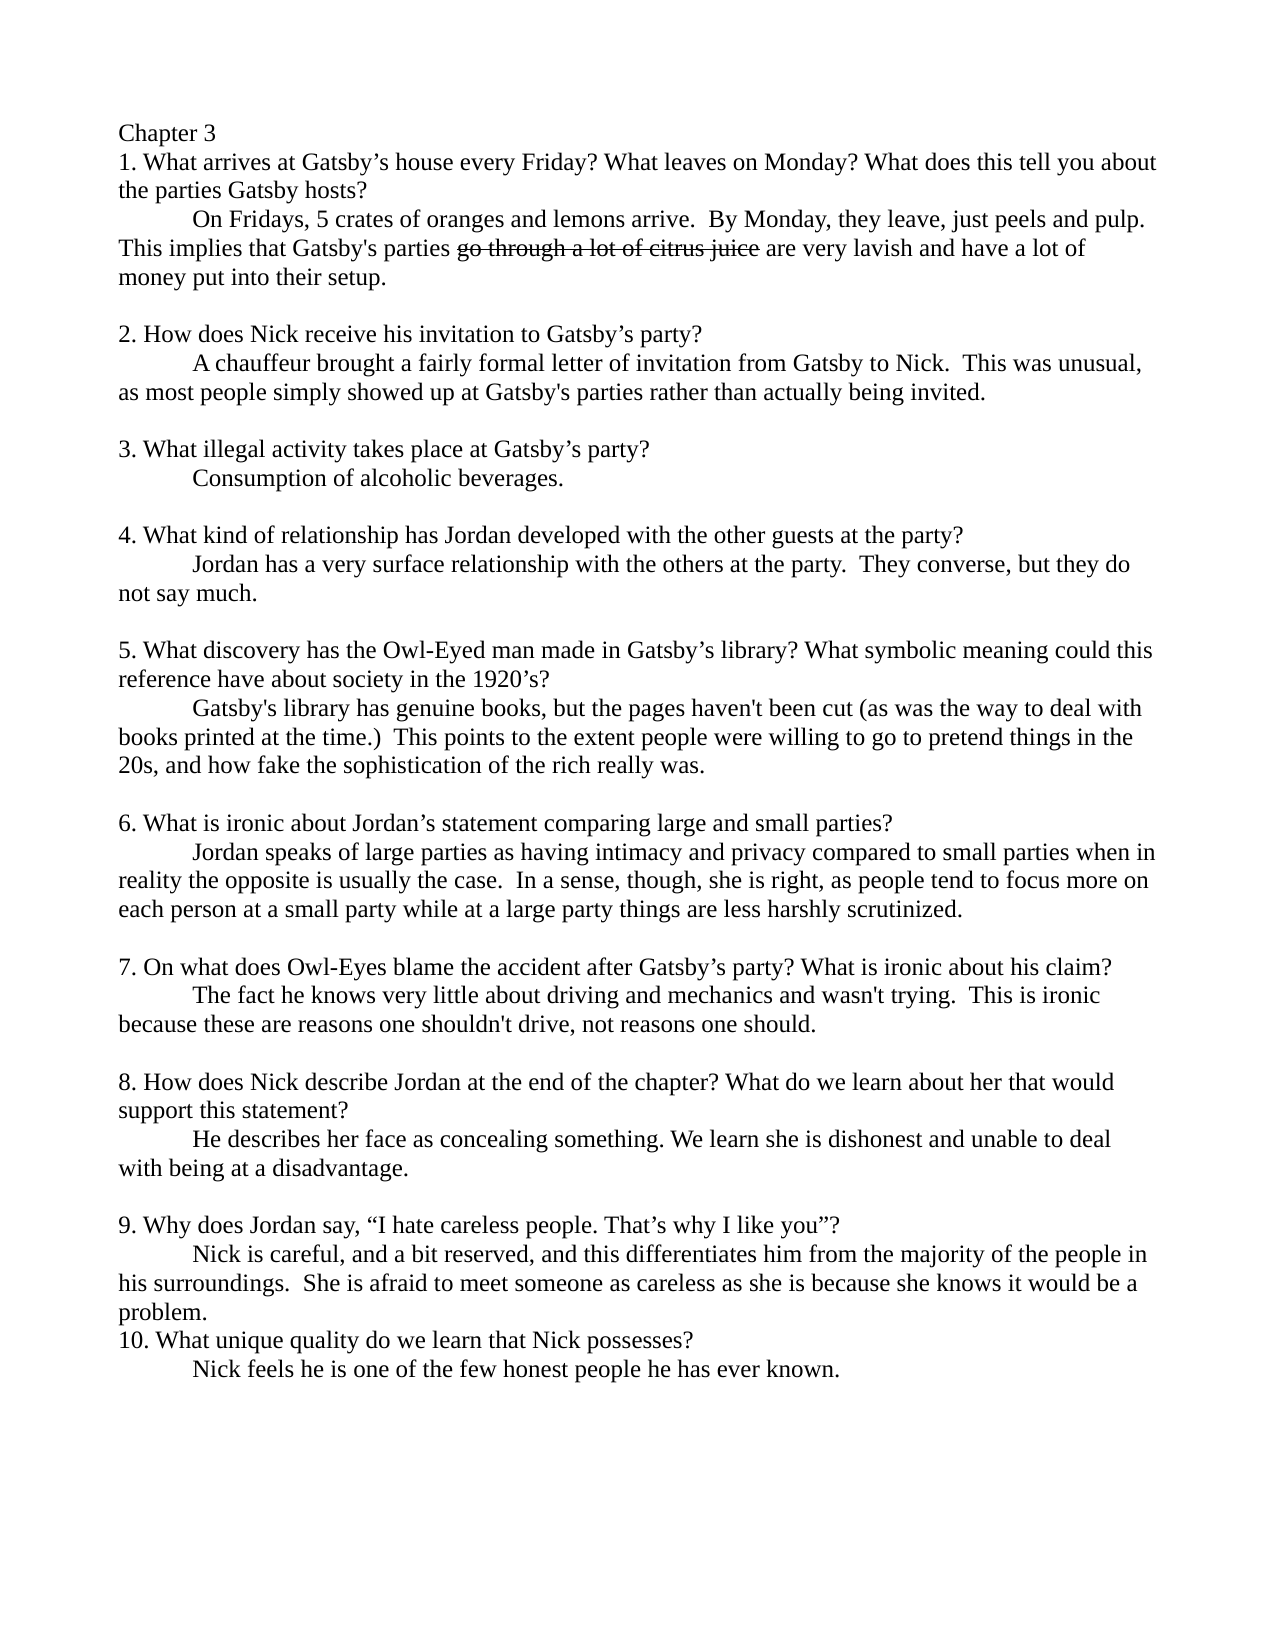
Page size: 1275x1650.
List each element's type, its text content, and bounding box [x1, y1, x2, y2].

text 1. What arrives at Gatsby’s house every Friday? What leaves on Monday? What does this tell you about the parties Gatsby hosts? [118, 147, 1157, 204]
text He describes her face as concealing something. We learn she is dishonest and unable to deal with being at a disadvantage. [118, 1124, 1157, 1182]
text 2. How does Nick receive his invitation to Gatsby’s party? [118, 319, 1157, 348]
text Jordan speaks of large parties as having intimacy and privacy compared to small parties when in reality the opposite is usually the case. In a sense, though, she is right, as people tend to focus more on each person at a small party while at a large party things are less harshly scrutinized. [118, 837, 1157, 923]
text Nick is careful, and a bit reserved, and this differentiates him from the majority of the people in his surroundings. She is afraid to meet someone as careless as she is because she knows it would be a problem. [118, 1239, 1157, 1326]
text 8. How does Nick describe Jordan at the end of the chapter? What do we learn about her that would support this statement? [118, 1067, 1157, 1124]
text 5. What discovery has the Owl-Eyed man made in Gatsby’s library? What symbolic meaning could this reference have about society in the 1920’s? [118, 636, 1157, 693]
text Consumption of alcoholic beverages. [118, 463, 1157, 492]
text Nick feels he is one of the few honest people he has ever known. [118, 1354, 1157, 1383]
text 10. What unique quality do we learn that Nick possesses? [118, 1326, 1157, 1354]
text 4. What kind of relationship has Jordan developed with the other guests at the party? [118, 521, 1157, 549]
text 3. What illegal activity takes place at Gatsby’s party? [118, 434, 1157, 463]
text A chauffeur brought a fairly formal letter of invitation from Gatsby to Nick. This was unusual, as most people simply showed up at Gatsby's parties rather than actually being invited. [118, 348, 1157, 406]
text Chapter 3 [118, 118, 1157, 147]
text Jordan has a very surface relationship with the others at the party. They converse, but they do not say much. [118, 549, 1157, 607]
text On Fridays, 5 crates of oranges and lemons arrive. By Monday, they leave, just peels and pulp. This implies that Gatsby's parties go through a lot of citrus juice are very lavish and have a lot of money put into their setup. [118, 204, 1157, 291]
text Gatsby's library has genuine books, but the pages haven't been cut (as was the way to deal with books printed at the time.) This points to the extent people were willing to go to pretend things in the 20s, and how fake the sophistication of the rich really was. [118, 693, 1157, 779]
text 7. On what does Owl-Eyes blame the accident after Gatsby’s party? What is ironic about his claim? [118, 952, 1157, 981]
text 9. Why does Jordan say, “I hate careless people. That’s why I like you”? [118, 1211, 1157, 1239]
text 6. What is ironic about Jordan’s statement comparing large and small parties? [118, 808, 1157, 837]
text The fact he knows very little about driving and mechanics and wasn't trying. This is ironic because these are reasons one shouldn't drive, not reasons one should. [118, 981, 1157, 1038]
